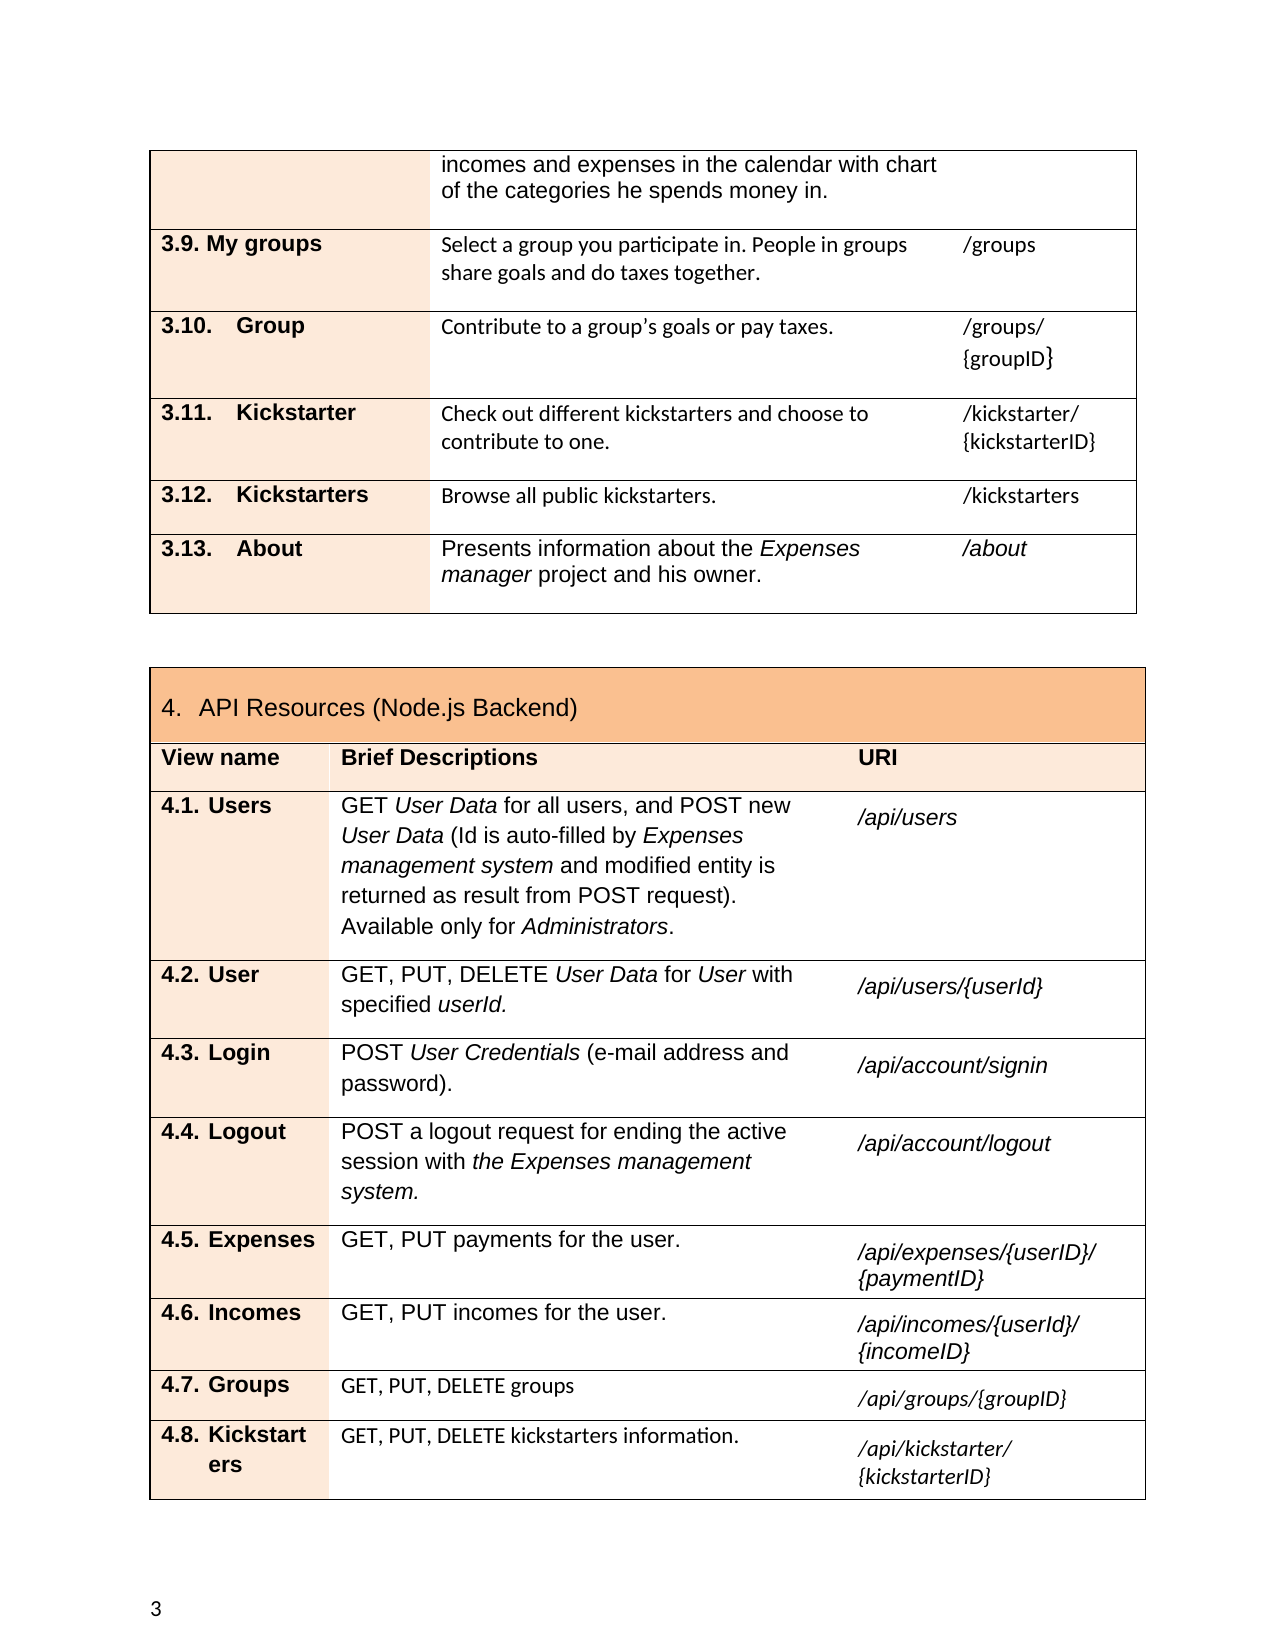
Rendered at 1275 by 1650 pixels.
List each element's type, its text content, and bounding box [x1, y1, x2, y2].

table_cell incomes and expenses in the calendar with chart of the categories he spends money in. [430, 151, 952, 229]
table_cell /api/kickstarter/{kickstarterID} [847, 1421, 1145, 1499]
table_cell Kickstarters [151, 481, 430, 534]
table_cell /kickstarters [952, 481, 1136, 534]
table_cell /groups/{groupID} [952, 312, 1136, 398]
table_cell Select a group you participate in. People in groups share goals and do taxes together. [430, 230, 952, 311]
table_cell GET, PUT, DELETE kickstarters information. [330, 1421, 847, 1499]
table_cell Groups [151, 1371, 329, 1420]
table_cell About [151, 535, 430, 613]
table_cell /api/incomes/{userId}/{incomeID} [847, 1299, 1145, 1370]
table_cell My groups [151, 230, 430, 311]
table_cell /about [952, 535, 1136, 613]
table_cell GET, PUT payments for the user. [330, 1226, 847, 1298]
table_cell [952, 151, 1136, 229]
table_cell Login [151, 1039, 329, 1117]
table_cell /api/account/signin [847, 1039, 1145, 1117]
table_cell User [151, 961, 329, 1038]
table_cell URI [847, 744, 1145, 791]
table_cell /api/account/logout [847, 1118, 1145, 1225]
table_cell [151, 151, 430, 229]
table_cell Brief Descriptions [330, 744, 847, 791]
table_cell View name [151, 744, 329, 791]
table_cell /api/expenses/{userID}/{paymentID} [847, 1226, 1145, 1298]
table_cell Kickstarter [151, 399, 430, 480]
table_cell Browse all public kickstarters. [430, 481, 952, 534]
table_cell Incomes [151, 1299, 329, 1370]
table_cell /api/users/{userId} [847, 961, 1145, 1038]
table_cell POST a logout request for ending the active session with the Expenses management system. [330, 1118, 847, 1225]
table_cell /kickstarter/{kickstarterID} [952, 399, 1136, 480]
table_cell /api/groups/{groupID} [847, 1371, 1145, 1420]
table_cell GET User Data for all users, and POST new User Data (Id is auto-filled by Expenses management system and modified entity is returned as result from POST request). Available only for Administrators. [330, 792, 847, 960]
table_cell Logout [151, 1118, 329, 1225]
table_cell Group [151, 312, 430, 398]
table_cell /groups [952, 230, 1136, 311]
table_cell Kickstarters [151, 1421, 329, 1499]
table_cell Expenses [151, 1226, 329, 1298]
table_cell Users [151, 792, 329, 960]
table_cell GET, PUT, DELETE User Data for User with specified userId. [330, 961, 847, 1038]
table_cell POST User Credentials (e-mail address and password). [330, 1039, 847, 1117]
table_cell Check out different kickstarters and choose to contribute to one. [430, 399, 952, 480]
table_cell GET, PUT incomes for the user. [330, 1299, 847, 1370]
table_cell Contribute to a group’s goals or pay taxes. [430, 312, 952, 398]
table_cell Presents information about the Expenses manager project and his owner. [430, 535, 952, 613]
table_cell /api/users [847, 792, 1145, 960]
table_cell GET, PUT, DELETE groups [330, 1371, 847, 1420]
table_header API Resources (Node.js Backend) [151, 668, 1145, 742]
